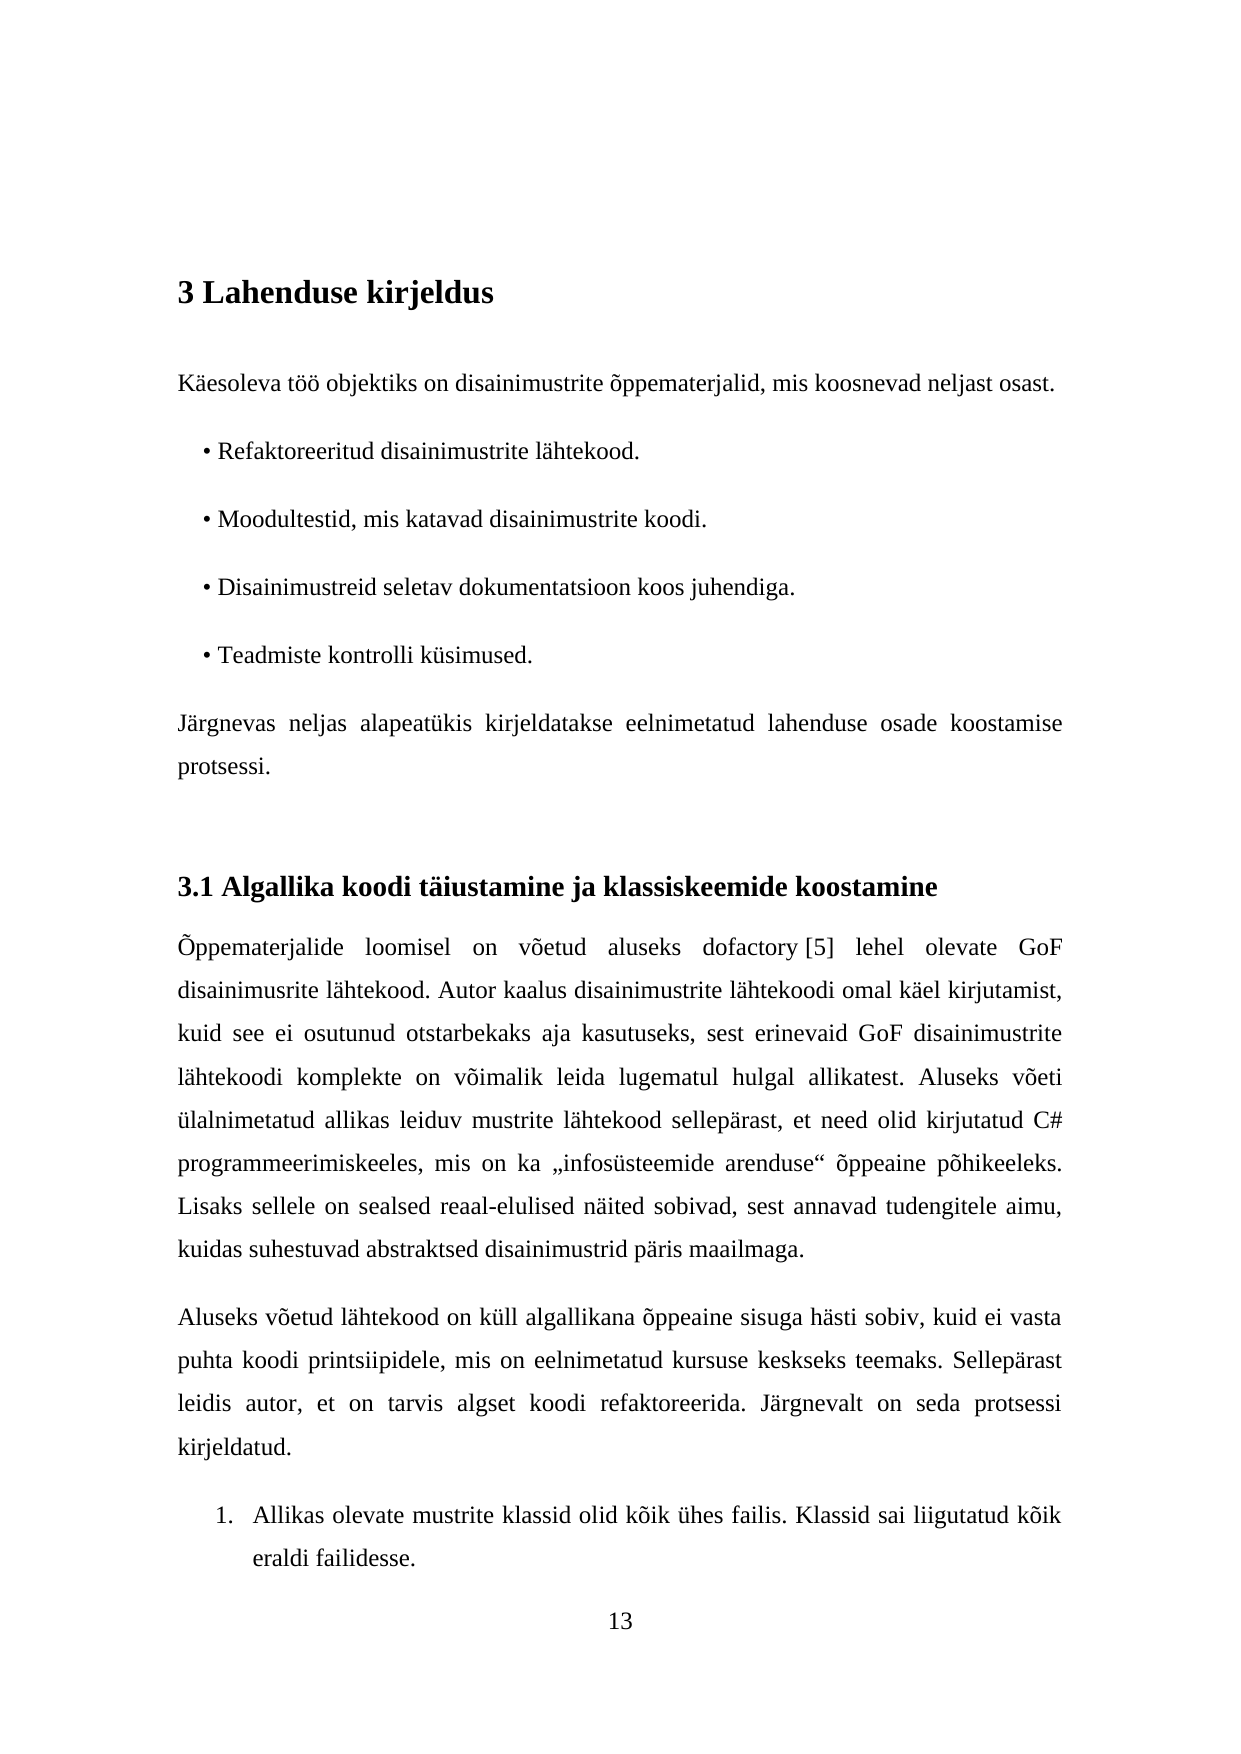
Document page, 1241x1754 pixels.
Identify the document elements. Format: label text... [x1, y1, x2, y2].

subtitle Lahenduse kirjeldus [177, 273, 1063, 311]
text • Teadmiste kontrolli küsimused. [177, 640, 1063, 669]
text Käesoleva töö objektiks on disainimustrite õppematerjalid, mis koosnevad neljast osast. [177, 368, 1063, 396]
text Aluseks võetud lähtekood on küll algallikana õppeaine sisuga hästi sobiv, kuid ei vasta puhta koodi printsiipidele, mis on eelnimetatud kursuse keskseks teemaks. Sellepärast leidis autor, et on tarvis algset koodi refaktoreerida. Järgnevalt on seda protsessi kirjeldatud. [177, 1302, 1063, 1460]
list Allikas olevate mustrite klassid olid kõik ühes failis. Klassid sai liigutatud kõik eraldi failidesse. [215, 1500, 1063, 1572]
text • Refaktoreeritud disainimustrite lähtekood. [177, 436, 1063, 464]
subtitle Algallika koodi täiustamine ja klassiskeemide koostamine [177, 869, 1063, 903]
text • Moodultestid, mis katavad disainimustrite koodi. [177, 504, 1063, 533]
text Järgnevas neljas alapeatükis kirjeldatakse eelnimetatud lahenduse osade koostamise protsessi. [177, 708, 1063, 780]
text Õppematerjalide loomisel on võetud aluseks dofactory [5] lehel olevate GoF disainimusrite lähtekood. Autor kaalus disainimustrite lähtekoodi omal käel kirjutamist, kuid see ei osutunud otstarbekaks aja kasutuseks, sest erinevaid GoF disainimustrite lähtekoodi komplekte on võimalik leida lugematul hulgal allikatest. Aluseks võeti ülalnimetatud allikas leiduv mustrite lähtekood sellepärast, et need olid kirjutatud C# programmeerimiskeeles, mis on ka „infosüsteemide arenduse“ õppeaine põhikeeleks. Lisaks sellele on sealsed reaal-elulised näited sobivad, sest annavad tudengitele aimu, kuidas suhestuvad abstraktsed disainimustrid päris maailmaga. [177, 932, 1063, 1263]
text • Disainimustreid seletav dokumentatsioon koos juhendiga. [177, 572, 1063, 601]
